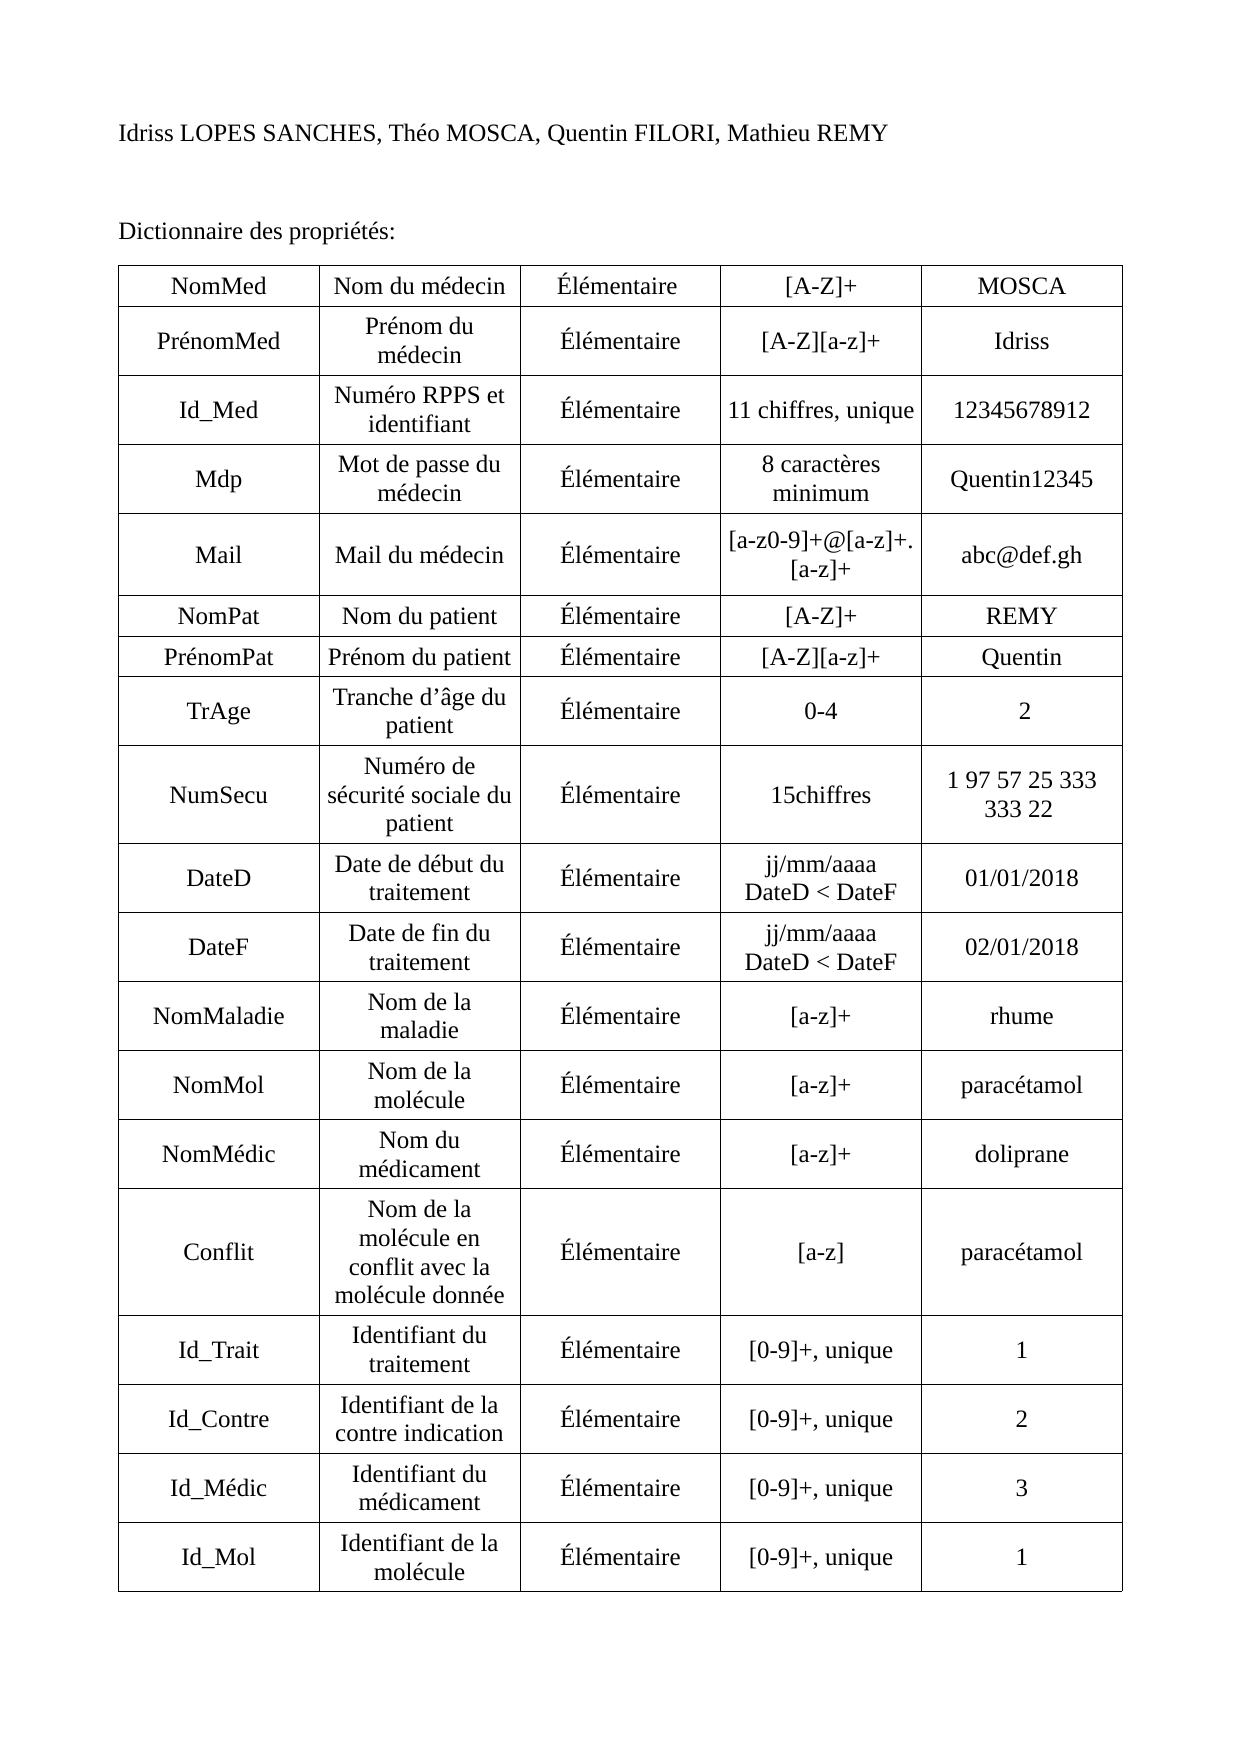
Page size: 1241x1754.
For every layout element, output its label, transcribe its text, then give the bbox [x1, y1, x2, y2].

table_cell Élémentaire [521, 1051, 720, 1119]
table_cell NomMaladie [119, 982, 319, 1050]
table_cell [a-z]+ [721, 1120, 921, 1188]
table_cell Élémentaire [521, 1189, 720, 1315]
table_cell Élémentaire [521, 913, 720, 981]
table_cell Id_Médic [119, 1454, 319, 1522]
table_cell Élémentaire [521, 677, 720, 745]
table_cell Élémentaire [521, 1120, 720, 1188]
table_cell Identifiant du médicament [320, 1454, 520, 1522]
table_cell Conflit [119, 1189, 319, 1315]
table_cell Élémentaire [521, 982, 720, 1050]
table_cell Élémentaire [521, 844, 720, 912]
table_cell Élémentaire [521, 596, 720, 636]
table_cell REMY [922, 596, 1122, 636]
table_cell Nom de la molécule [320, 1051, 520, 1119]
table_cell Élémentaire [521, 1316, 720, 1384]
table_cell Date de fin du traitement [320, 913, 520, 981]
table_cell NomMédic [119, 1120, 319, 1188]
table_cell Date de début du traitement [320, 844, 520, 912]
table_cell jj/mm/aaaa DateD < DateF [721, 913, 921, 981]
table_cell [0-9]+, unique [721, 1316, 921, 1384]
table_cell PrénomPat [119, 637, 319, 676]
table_cell PrénomMed [119, 307, 319, 375]
table_cell 3 [922, 1454, 1122, 1522]
table_cell 12345678912 [922, 376, 1122, 444]
table_cell 11 chiffres, unique [721, 376, 921, 444]
table_cell Numéro RPPS et identifiant [320, 376, 520, 444]
table_cell Élémentaire [521, 307, 720, 375]
table_cell [A-Z]+ [721, 596, 921, 636]
table_cell Élémentaire [521, 1454, 720, 1522]
table_cell Mot de passe du médecin [320, 445, 520, 513]
table_cell Identifiant du traitement [320, 1316, 520, 1384]
table_cell 01/01/2018 [922, 844, 1122, 912]
table_header NomMed [119, 266, 319, 306]
table_cell rhume [922, 982, 1122, 1050]
table_cell doliprane [922, 1120, 1122, 1188]
table_cell Mail du médecin [320, 514, 520, 595]
table_cell [0-9]+, unique [721, 1454, 921, 1522]
table_cell [0-9]+, unique [721, 1523, 921, 1591]
table_cell Identifiant de la contre indication [320, 1385, 520, 1453]
table_cell Identifiant de la molécule [320, 1523, 520, 1591]
table_cell Élémentaire [521, 445, 720, 513]
table_cell 1 [922, 1523, 1122, 1591]
table_cell Prénom du patient [320, 637, 520, 676]
table_cell Tranche d’âge du patient [320, 677, 520, 745]
table_cell Élémentaire [521, 514, 720, 595]
table_cell Id_Contre [119, 1385, 319, 1453]
table_cell DateD [119, 844, 319, 912]
table_cell Nom du patient [320, 596, 520, 636]
table_cell Nom du médicament [320, 1120, 520, 1188]
table_cell Id_Med [119, 376, 319, 444]
table_cell TrAge [119, 677, 319, 745]
table_cell Id_Mol [119, 1523, 319, 1591]
table_cell Mail [119, 514, 319, 595]
table_cell abc@def.gh [922, 514, 1122, 595]
table_cell 2 [922, 1385, 1122, 1453]
table_cell 1 [922, 1316, 1122, 1384]
table_cell Quentin12345 [922, 445, 1122, 513]
table_cell paracétamol [922, 1189, 1122, 1315]
table_cell paracétamol [922, 1051, 1122, 1119]
text Idriss LOPES SANCHES, Théo MOSCA, Quentin FILORI, Mathieu REMY [118, 118, 1122, 147]
table_cell [A-Z][a-z]+ [721, 637, 921, 676]
table_cell NomMol [119, 1051, 319, 1119]
table_cell [a-z0-9]+@[a-z]+.[a-z]+ [721, 514, 921, 595]
table_cell [0-9]+, unique [721, 1385, 921, 1453]
table_cell NomPat [119, 596, 319, 636]
table_cell Idriss [922, 307, 1122, 375]
table_cell 1 97 57 25 333 333 22 [922, 746, 1122, 843]
table_cell [A-Z][a-z]+ [721, 307, 921, 375]
table_cell Numéro de sécurité sociale du patient [320, 746, 520, 843]
table_header Élémentaire [521, 266, 720, 306]
table_cell Élémentaire [521, 1523, 720, 1591]
text Dictionnaire des propriétés: [118, 216, 1122, 245]
table_cell 02/01/2018 [922, 913, 1122, 981]
table_cell Nom de la maladie [320, 982, 520, 1050]
table_cell Élémentaire [521, 746, 720, 843]
table_cell NumSecu [119, 746, 319, 843]
table_cell DateF [119, 913, 319, 981]
table_header MOSCA [922, 266, 1122, 306]
table_cell 15chiffres [721, 746, 921, 843]
table_cell Id_Trait [119, 1316, 319, 1384]
table_cell [a-z]+ [721, 982, 921, 1050]
table_cell 0-4 [721, 677, 921, 745]
table_cell 8 caractères minimum [721, 445, 921, 513]
table_header [A-Z]+ [721, 266, 921, 306]
table_cell Élémentaire [521, 376, 720, 444]
table_cell Élémentaire [521, 637, 720, 676]
table_cell Nom de la molécule en conflit avec la molécule donnée [320, 1189, 520, 1315]
table_cell [a-z]+ [721, 1051, 921, 1119]
table_cell Quentin [922, 637, 1122, 676]
table_cell jj/mm/aaaa DateD < DateF [721, 844, 921, 912]
table_cell [a-z] [721, 1189, 921, 1315]
table_cell 2 [922, 677, 1122, 745]
table_cell Prénom du médecin [320, 307, 520, 375]
table_cell Mdp [119, 445, 319, 513]
table_header Nom du médecin [320, 266, 520, 306]
table_cell Élémentaire [521, 1385, 720, 1453]
